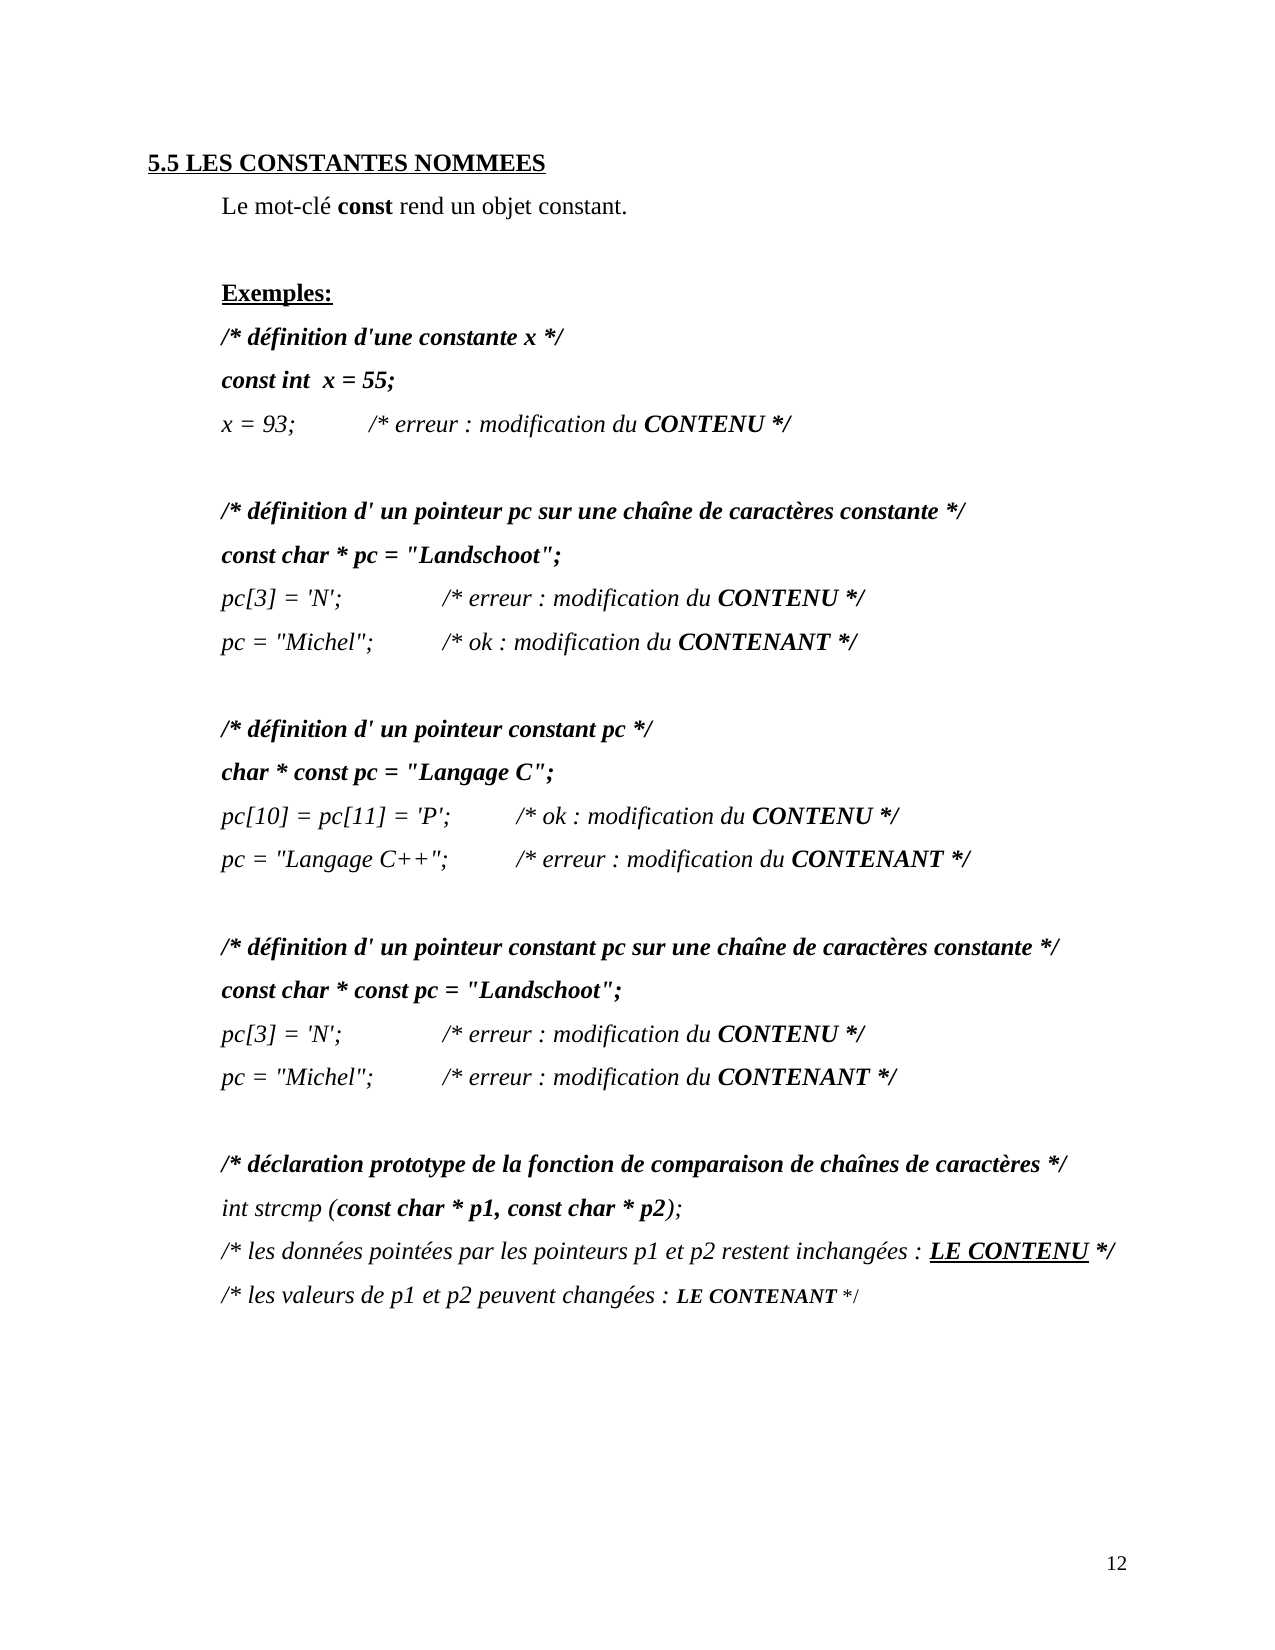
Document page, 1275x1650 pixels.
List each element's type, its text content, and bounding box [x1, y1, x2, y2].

text /* définition d' un pointeur constant pc sur une chaîne de caractères constante */ [221, 931, 1127, 960]
text const int x = 55; [221, 365, 1127, 394]
text Le mot-clé const rend un objet constant. [221, 191, 1127, 220]
text pc[10] = pc[11] = 'P'; /* ok : modification du CONTENU */ [221, 801, 1127, 830]
text /* définition d'une constante x */ [148, 322, 1127, 351]
text pc = "Michel"; /* erreur : modification du CONTENANT */ [221, 1062, 1127, 1091]
text /* déclaration prototype de la fonction de comparaison de chaînes de caractères */ [221, 1149, 1127, 1178]
text pc[3] = 'N'; /* erreur : modification du CONTENU */ [221, 1018, 1127, 1047]
text /* les valeurs de p1 et p2 peuvent changées : LE CONTENANT */ [221, 1280, 1127, 1309]
text /* définition d' un pointeur constant pc */ [221, 714, 1127, 743]
text 5.5 LES CONSTANTES NOMMEES [148, 148, 1127, 177]
text /* définition d' un pointeur pc sur une chaîne de caractères constante */ [221, 496, 1127, 525]
text Exemples: [221, 278, 1127, 307]
text x = 93; /* erreur : modification du CONTENU */ [221, 409, 1127, 438]
text int strcmp (const char * p1, const char * p2); [221, 1193, 1127, 1222]
text const char * const pc = "Landschoot"; [221, 975, 1127, 1004]
text /* les données pointées par les pointeurs p1 et p2 restent inchangées : LE CONTENU */ [221, 1236, 1127, 1265]
text pc = "Michel"; /* ok : modification du CONTENANT */ [221, 627, 1127, 656]
text pc = "Langage C++"; /* erreur : modification du CONTENANT */ [221, 844, 1127, 873]
text const char * pc = "Landschoot"; [221, 539, 1127, 568]
text char * const pc = "Langage C"; [221, 757, 1127, 786]
text pc[3] = 'N'; /* erreur : modification du CONTENU */ [221, 583, 1127, 612]
